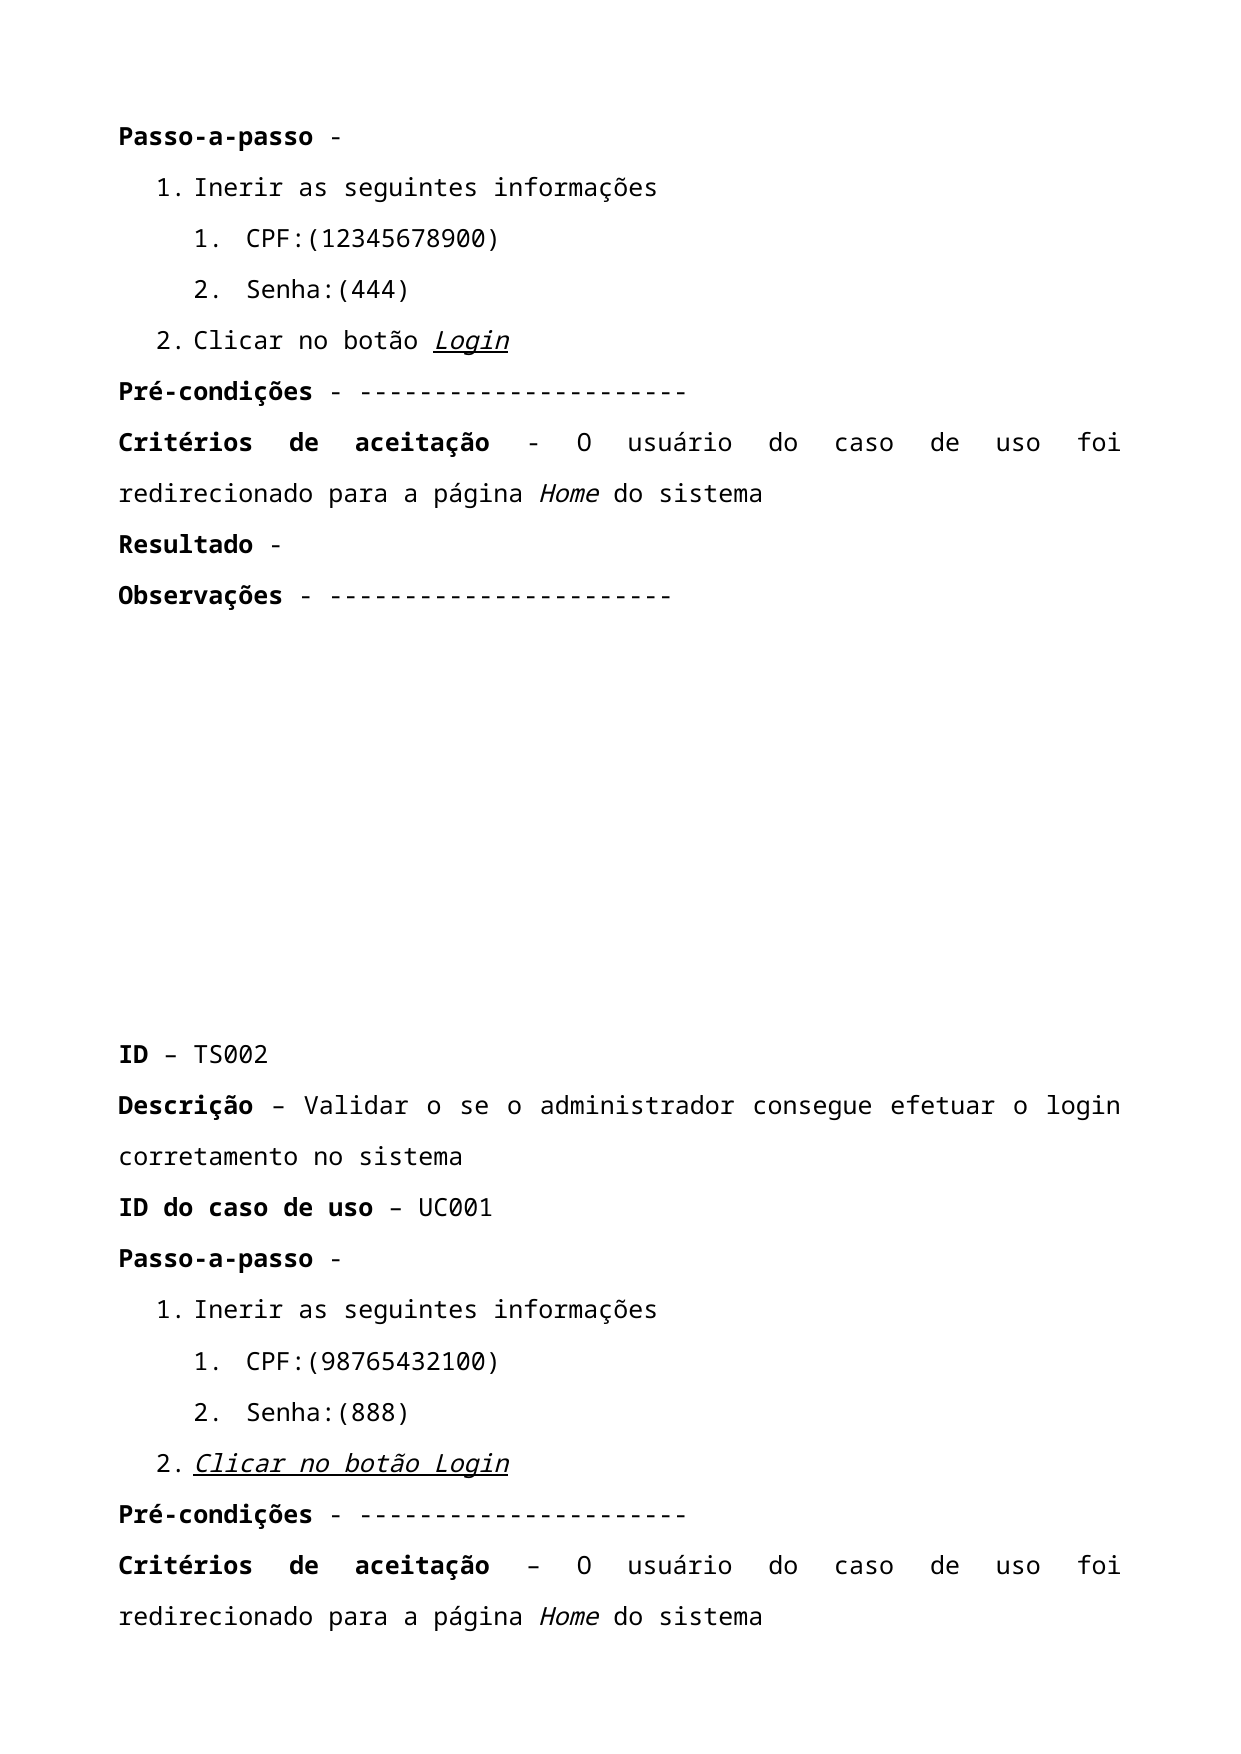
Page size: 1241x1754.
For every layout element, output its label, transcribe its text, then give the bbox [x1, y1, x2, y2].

text ID – TS002 [118, 1037, 1122, 1071]
list CPF:(98765432100) [193, 1343, 1122, 1377]
list Inerir as seguintes informações [156, 1292, 1122, 1326]
text Pré-condições - ---------------------- [118, 1496, 1122, 1530]
list Senha:(444) [193, 271, 1122, 305]
list Inerir as seguintes informações [156, 169, 1122, 203]
list Senha:(888) [193, 1394, 1122, 1428]
list Clicar no botão Login [156, 322, 1122, 356]
text Critérios de aceitação – O usuário do caso de uso foi redirecionado para a página Home do sistema [118, 1547, 1122, 1632]
text Observações - ----------------------- [118, 577, 1122, 612]
text Resultado - [118, 526, 1122, 561]
text Passo-a-passo - [118, 1241, 1122, 1275]
text Passo-a-passo - [118, 118, 1122, 152]
text ID do caso de uso – UC001 [118, 1190, 1122, 1224]
text Critérios de aceitação - O usuário do caso de uso foi redirecionado para a página Home do sistema [118, 424, 1122, 509]
text Descrição – Validar o se o administrador consegue efetuar o login corretamento no sistema [118, 1088, 1122, 1173]
list CPF:(12345678900) [193, 220, 1122, 254]
text Pré-condições - ---------------------- [118, 373, 1122, 407]
list Clicar no botão Login [156, 1445, 1122, 1479]
